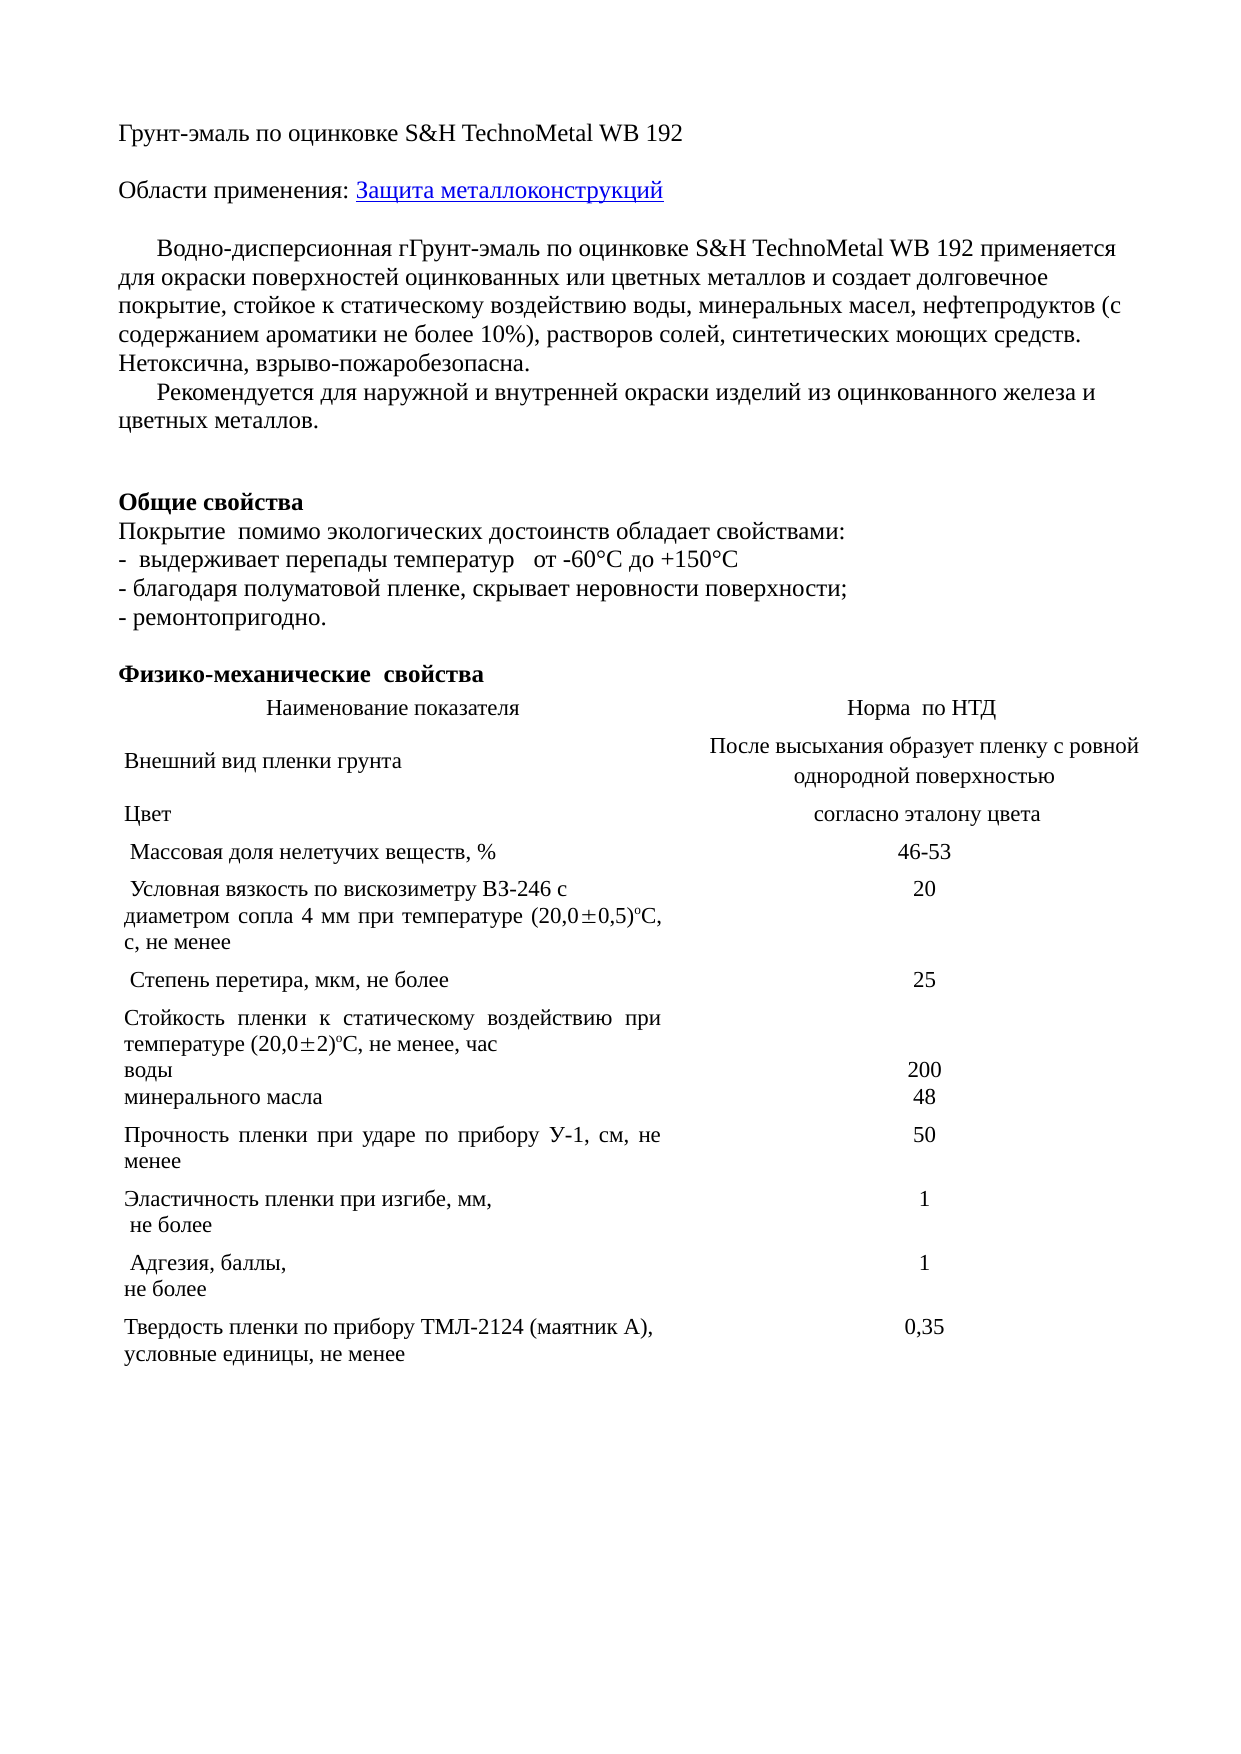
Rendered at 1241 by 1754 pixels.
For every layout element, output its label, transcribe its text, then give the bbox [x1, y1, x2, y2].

table_cell 46-53 [668, 832, 1181, 870]
table_cell согласно эталону цвета [668, 794, 1181, 832]
table_cell Цвет [118, 794, 667, 832]
text - ремонтопригодно. [118, 602, 1122, 631]
table_header Наименование показателя [118, 688, 667, 726]
table_cell Степень перетира, мкм, не более [118, 960, 667, 998]
text Покрытие помимо экологических достоинств обладает свойствами: [118, 516, 1122, 544]
text Рекомендуется для наружной и внутренней окраски изделий из оцинкованного железа и цветных металлов. [118, 377, 1122, 434]
text - благодаря полуматовой пленке, скрывает неровности поверхности; [118, 573, 1122, 602]
table_header Норма по НТД [668, 688, 1181, 726]
text Водно-дисперсионная гГрунт-эмаль по оцинковке S&H TechnoMetal WB 192 применяется для окраски поверхностей оцинкованных или цветных металлов и создает долговечное покрытие, стойкое к статическому воздействию воды, минеральных масел, нефтепродуктов (с содержанием ароматики не более 10%), растворов солей, синтетических моющих средств. Нетоксична, взрыво-пожаробезопасна. [118, 233, 1122, 377]
table_cell Условная вязкость по вискозиметру ВЗ-246 с диаметром сопла 4 мм при температуре (20,00,5)оС, с, не менее [118, 870, 667, 960]
table_cell Прочность пленки при ударе по прибору У-1, см, не менее [118, 1115, 667, 1179]
text Области применения: Защита металлоконструкций [118, 176, 1122, 204]
table_cell 200 48 [668, 998, 1181, 1115]
text - выдерживает перепады температур от -60°С до +150°С [118, 544, 1122, 573]
table_cell Внешний вид пленки грунта [118, 726, 667, 794]
table_cell Твердость пленки по прибору ТМЛ-2124 (маятник А), условные единицы, не менее [118, 1308, 667, 1372]
table_cell 50 [668, 1115, 1181, 1179]
text Грунт-эмаль по оцинковке S&H TechnoMetal WB 192 [118, 118, 1122, 147]
table_cell После высыхания образует пленку с ровной однородной поверхностью [668, 726, 1181, 794]
table_cell 0,35 [668, 1308, 1181, 1372]
table_cell 1 [668, 1243, 1181, 1307]
table_cell Адгезия, баллы, не более [118, 1243, 667, 1307]
table_cell 25 [668, 960, 1181, 998]
table_cell 1 [668, 1179, 1181, 1243]
table_cell Стойкость пленки к статическому воздействию при температуре (20,02)оС, не менее, час воды минерального масла [118, 998, 667, 1115]
table_cell 20 [668, 870, 1181, 960]
text Общие свойства [118, 487, 1122, 516]
table_cell Эластичность пленки при изгибе, мм, не более [118, 1179, 667, 1243]
text Физико-механические свойства [118, 659, 1122, 688]
table_cell Массовая доля нелетучих веществ, % [118, 832, 667, 870]
